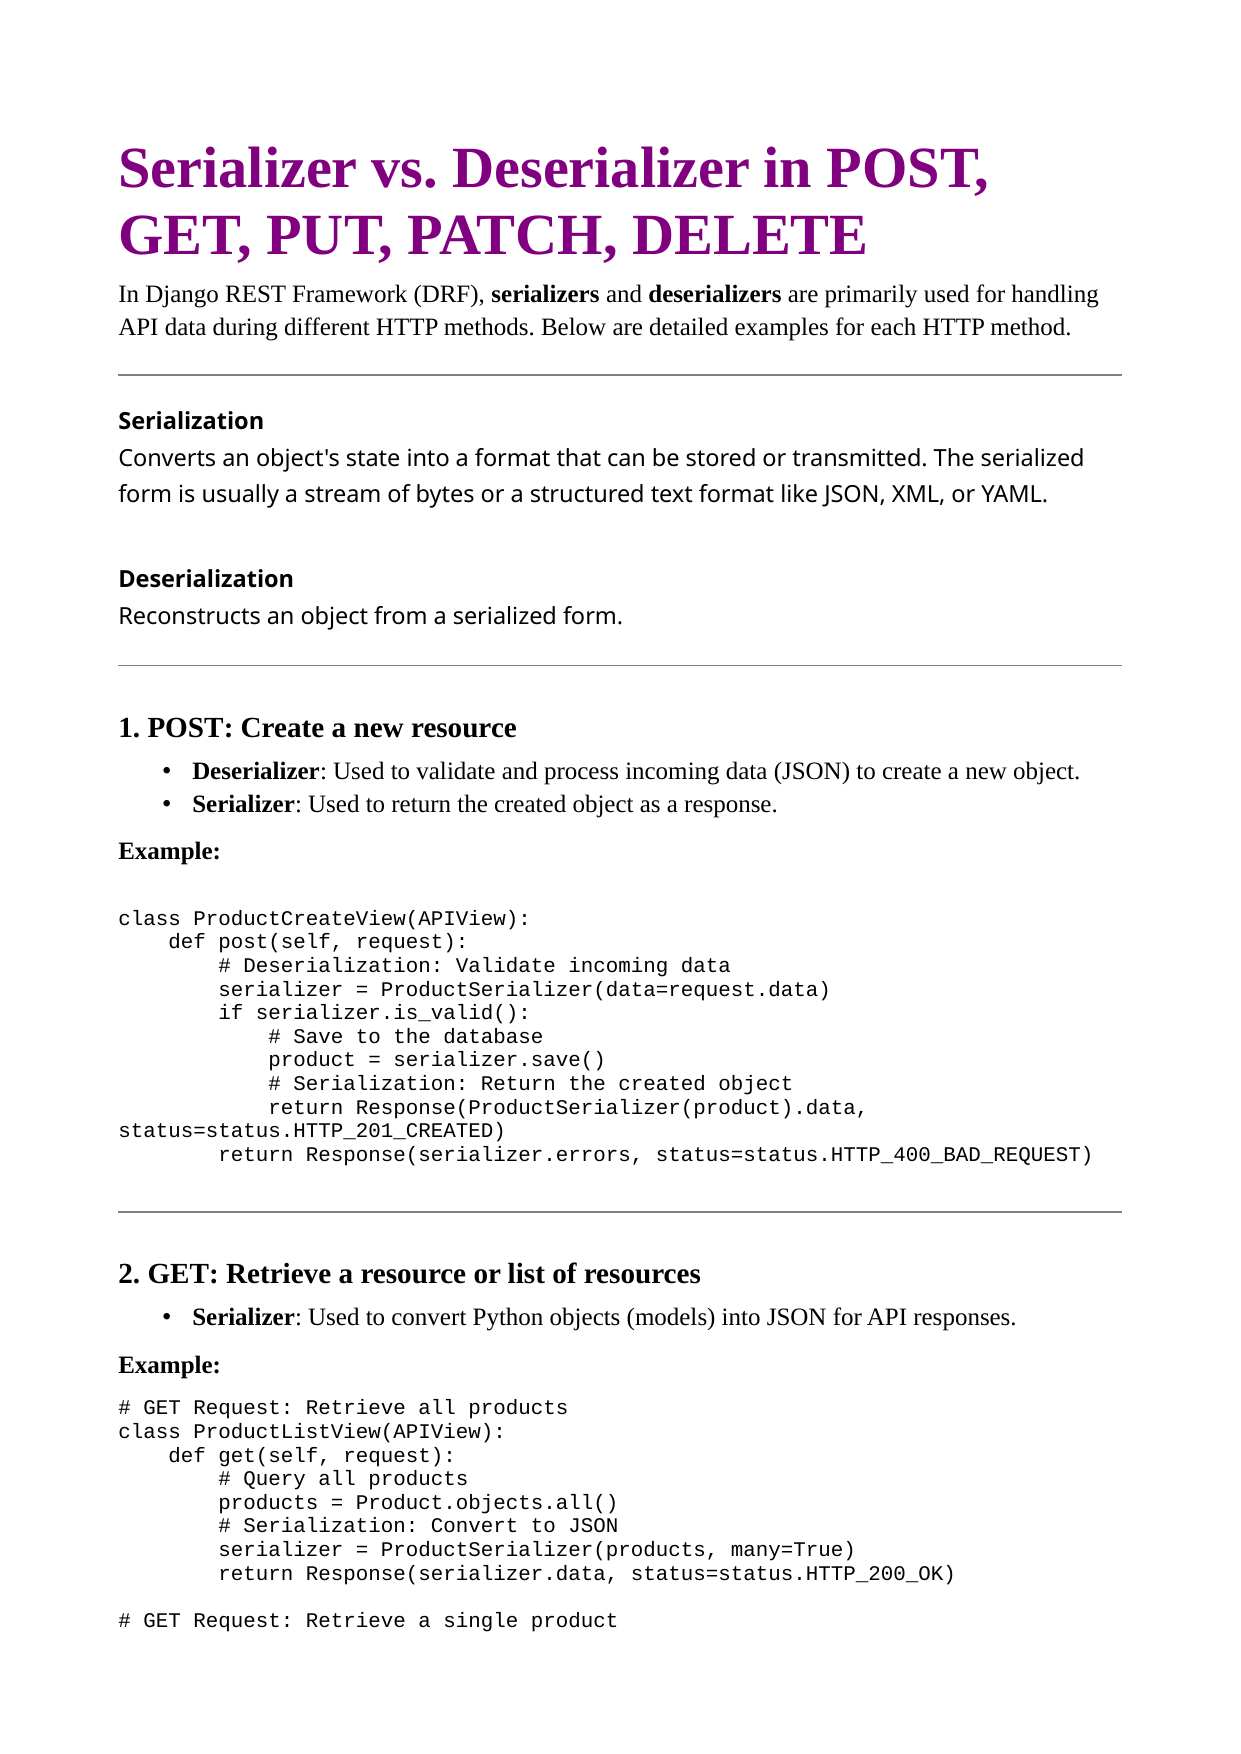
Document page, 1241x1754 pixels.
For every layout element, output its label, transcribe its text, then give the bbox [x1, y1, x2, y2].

text In Django REST Framework (DRF), serializers and deserializers are primarily used for handling API data during different HTTP methods. Below are detailed examples for each HTTP method. [118, 279, 1122, 341]
text product = serializer.save() [118, 1049, 1122, 1073]
text Deserialization Reconstructs an object from a serialized form. [118, 529, 1122, 631]
list Serializer: Used to convert Python objects (models) into JSON for API responses. [162, 1302, 1122, 1331]
text class ProductListView(APIView): [118, 1421, 1122, 1444]
text return Response(ProductSerializer(product).data, status=status.HTTP_201_CREATED) [118, 1097, 1122, 1144]
text # Serialization: Convert to JSON [118, 1516, 1122, 1539]
text def post(self, request): [118, 931, 1122, 955]
text # GET Request: Retrieve a single product [118, 1610, 1122, 1634]
text Serialization Converts an object's state into a format that can be stored or transmitted. The serialized form is usually a stream of bytes or a structured text format like JSON, XML, or YAML. [118, 404, 1122, 510]
list Deserializer: Used to validate and process incoming data (JSON) to create a new object. [162, 756, 1122, 784]
subtitle 1. POST: Create a new resource [118, 710, 1122, 743]
text # Deserialization: Validate incoming data [118, 955, 1122, 978]
text class ProductCreateView(APIView): [118, 908, 1122, 931]
text Example: [118, 1350, 1122, 1378]
text # Serialization: Return the created object [118, 1073, 1122, 1097]
text return Response(serializer.data, status=status.HTTP_200_OK) [118, 1563, 1122, 1586]
text return Response(serializer.errors, status=status.HTTP_400_BAD_REQUEST) [118, 1144, 1122, 1168]
text serializer = ProductSerializer(data=request.data) [118, 978, 1122, 1002]
text # GET Request: Retrieve all products [118, 1397, 1122, 1421]
text if serializer.is_valid(): [118, 1002, 1122, 1026]
list Serializer: Used to return the created object as a response. [162, 789, 1122, 817]
text Example: [118, 836, 1122, 865]
text # Save to the database [118, 1026, 1122, 1049]
subtitle Serializer vs. Deserializer in POST, GET, PUT, PATCH, DELETE [118, 133, 1122, 267]
subtitle 2. GET: Retrieve a resource or list of resources [118, 1256, 1122, 1289]
text def get(self, request): [118, 1444, 1122, 1468]
text # Query all products [118, 1468, 1122, 1492]
text products = Product.objects.all() [118, 1492, 1122, 1516]
text serializer = ProductSerializer(products, many=True) [118, 1539, 1122, 1563]
